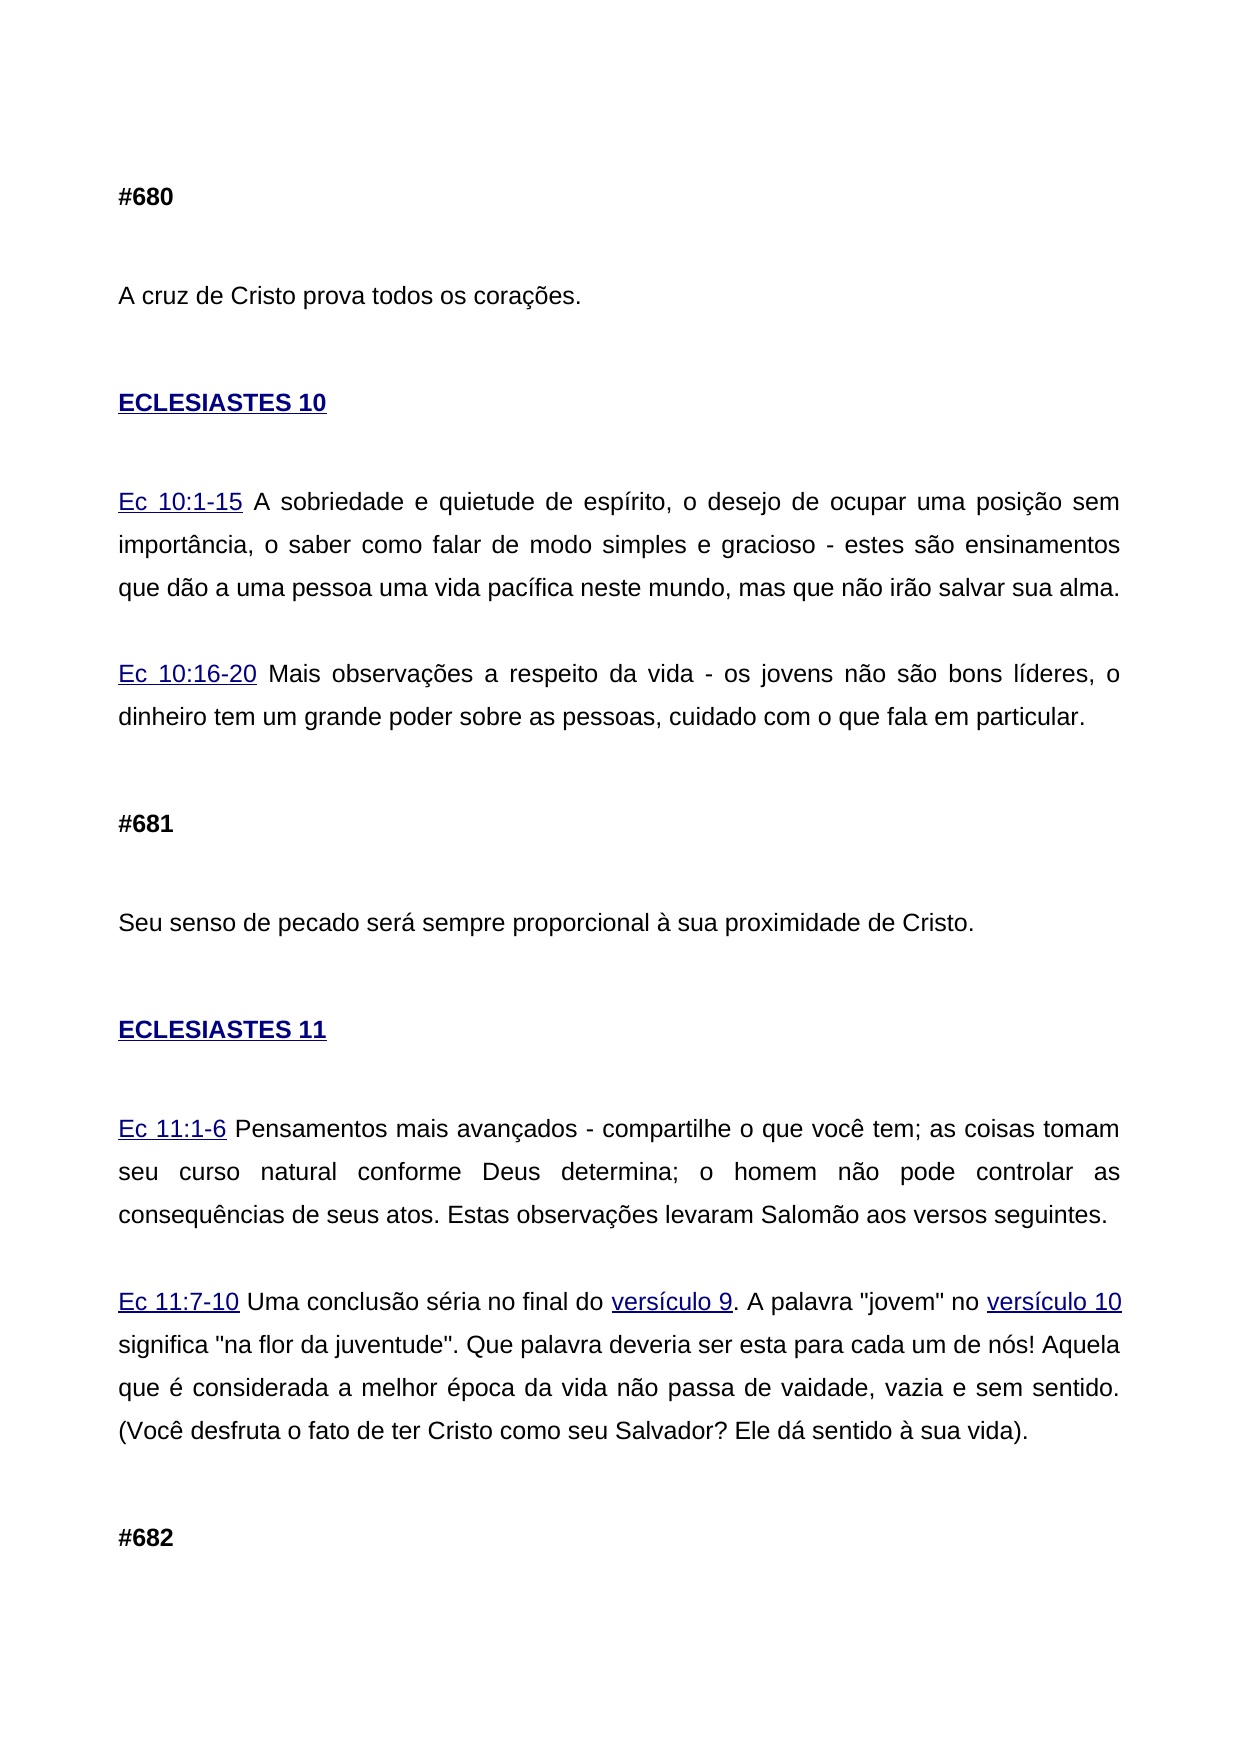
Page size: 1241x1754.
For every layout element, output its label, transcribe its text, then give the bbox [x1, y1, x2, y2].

text Ec 10:1-15 A sobriedade e quietude de espírito, o desejo de ocupar uma posição sem importância, o saber como falar de modo simples e gracioso - estes são ensinamentos que dão a uma pessoa uma vida pacífica neste mundo, mas que não irão salvar sua alma. [118, 487, 1122, 602]
text Ec 10:16-20 Mais observações a respeito da vida - os jovens não são bons líderes, o dinheiro tem um grande poder sobre as pessoas, cuidado com o que fala em particular. [118, 659, 1122, 731]
text Ec 11:1-6 Pensamentos mais avançados - compartilhe o que você tem; as coisas tomam seu curso natural conforme Deus determina; o homem não pode controlar as consequências de seus atos. Estas observações levaram Salomão aos versos seguintes. [118, 1114, 1122, 1229]
subtitle #681 [118, 809, 1122, 838]
subtitle ECLESIASTES 11 [118, 1015, 1122, 1044]
text Ec 11:7-10 Uma conclusão séria no final do versículo 9. A palavra "jovem" no versículo 10 significa "na flor da juventude". Que palavra deveria ser esta para cada um de nós! Aquela que é considerada a melhor época da vida não passa de vaidade, vazia e sem sentido. (Você desfruta o fato de ter Cristo como seu Salvador? Ele dá sentido à sua vida). [118, 1286, 1122, 1444]
subtitle ECLESIASTES 10 [118, 388, 1122, 417]
text Seu senso de pecado será sempre proporcional à sua proximidade de Cristo. [118, 908, 1122, 937]
text A cruz de Cristo prova todos os corações. [118, 281, 1122, 309]
subtitle #682 [118, 1523, 1122, 1552]
subtitle #680 [118, 182, 1122, 211]
